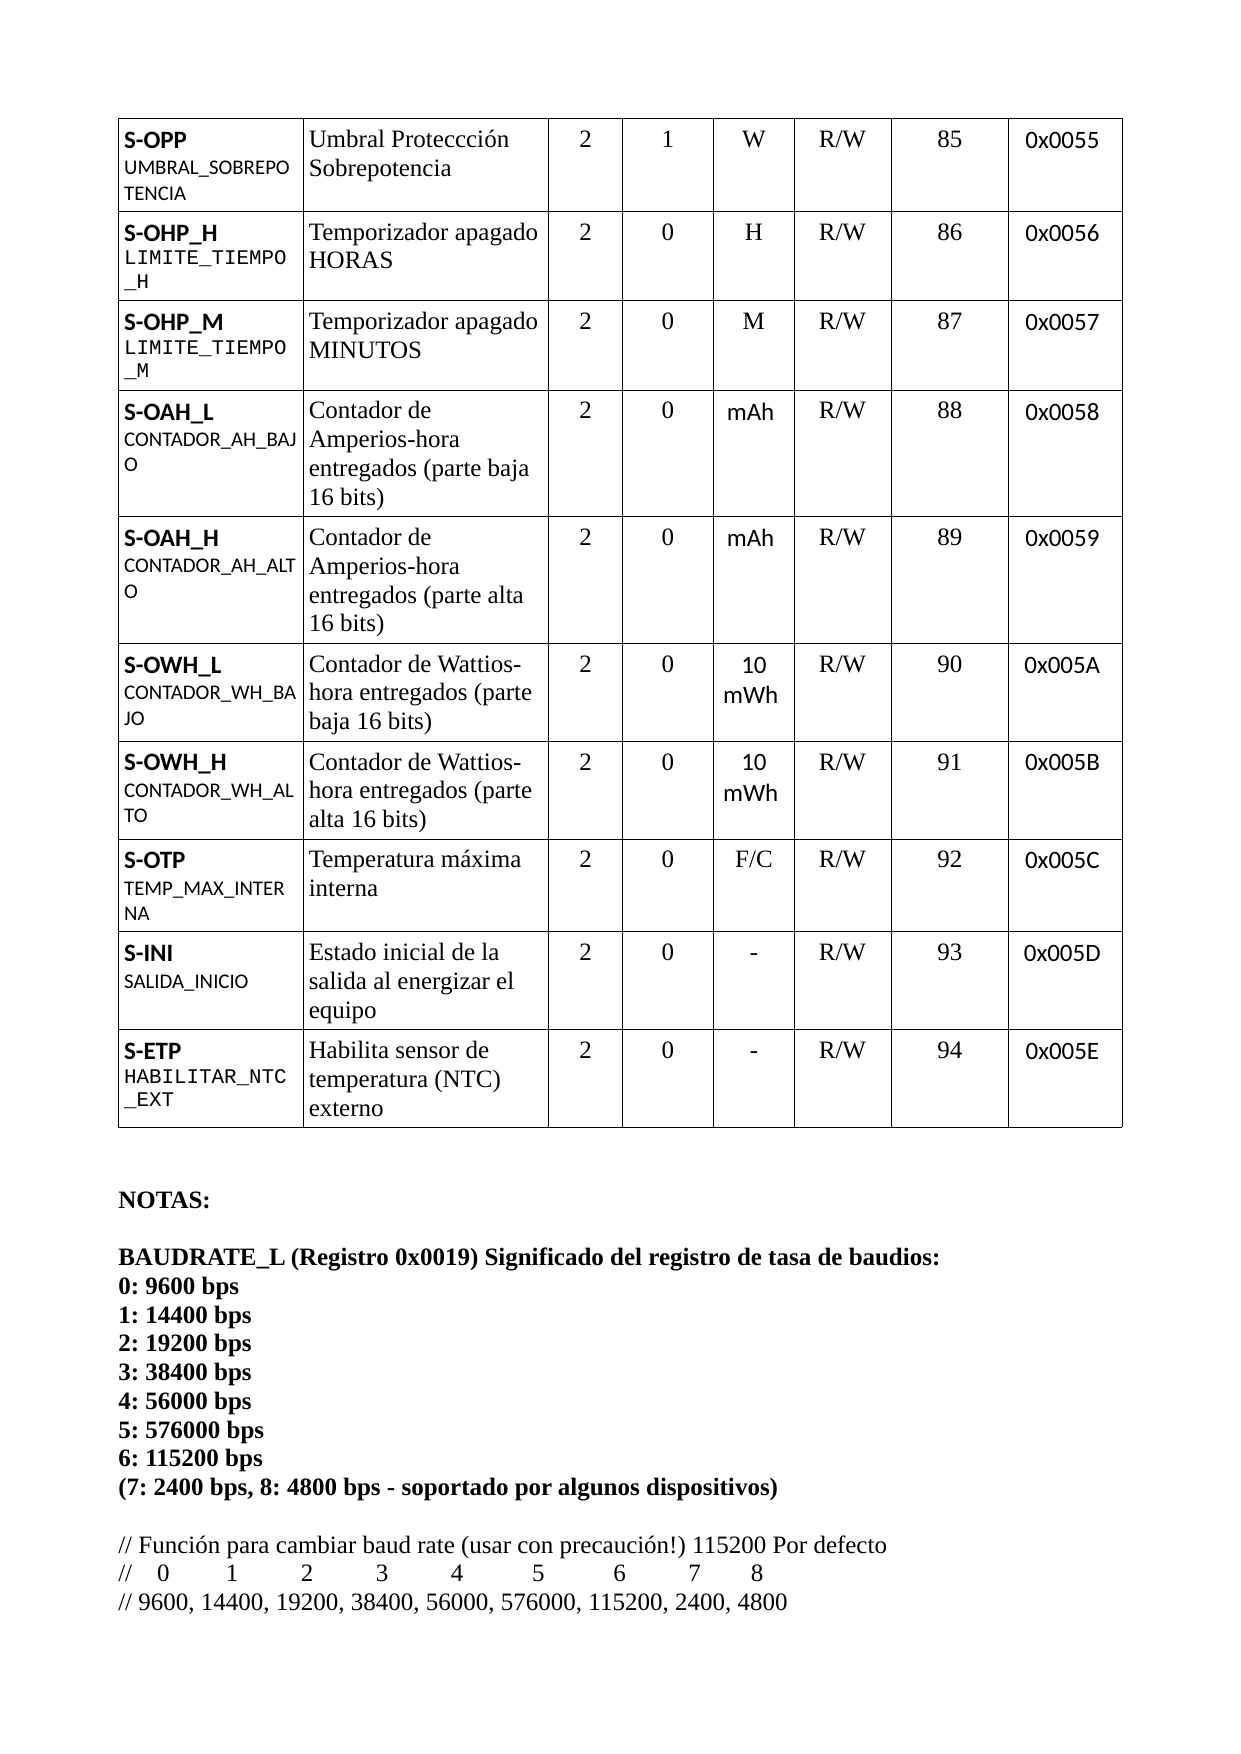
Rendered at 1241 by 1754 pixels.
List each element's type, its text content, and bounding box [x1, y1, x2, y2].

table_cell mAh [714, 517, 794, 643]
table_cell 2 [549, 391, 622, 516]
table_cell - [714, 1030, 794, 1127]
table_cell 2 [549, 212, 622, 300]
table_cell 85 [892, 119, 1008, 211]
table_cell 87 [892, 301, 1008, 390]
table_cell 0x005E [1009, 1030, 1122, 1127]
table_cell 0 [623, 1030, 713, 1127]
table_cell R/W [795, 212, 891, 300]
table_cell 2 [549, 742, 622, 838]
table_cell S-OAH_H CONTADOR_AH_ALTO [119, 517, 303, 643]
table_cell W [714, 119, 794, 211]
table_cell 0 [623, 301, 713, 390]
table_cell S-OHP_H LIMITE_TIEMPO_H [119, 212, 303, 300]
table_cell S-OWH_H CONTADOR_WH_ALTO [119, 742, 303, 838]
table_cell 0 [623, 212, 713, 300]
table_cell R/W [795, 742, 891, 838]
table_cell S-OTP TEMP_MAX_INTERNA [119, 840, 303, 931]
table_cell Temporizador apagado MINUTOS [304, 301, 548, 390]
text // 0 1 2 3 4 5 6 7 8 [118, 1558, 1122, 1587]
table_cell - [714, 932, 794, 1029]
table_cell S-OAH_L CONTADOR_AH_BAJO [119, 391, 303, 516]
table_cell 0x0059 [1009, 517, 1122, 643]
text // Función para cambiar baud rate (usar con precaución!) 115200 Por defecto [118, 1530, 1122, 1558]
table_cell 2 [549, 1030, 622, 1127]
table_cell 92 [892, 840, 1008, 931]
table_cell mAh [714, 391, 794, 516]
table_cell 94 [892, 1030, 1008, 1127]
table_cell 2 [549, 517, 622, 643]
table_cell R/W [795, 391, 891, 516]
table_cell S-OWH_L CONTADOR_WH_BAJO [119, 644, 303, 741]
table_cell F/C [714, 840, 794, 931]
table_cell 2 [549, 644, 622, 741]
table_cell Contador de Amperios-hora entregados (parte baja 16 bits) [304, 391, 548, 516]
table_cell 0 [623, 742, 713, 838]
table_cell R/W [795, 1030, 891, 1127]
table_cell 10 mWh [714, 644, 794, 741]
table_cell 86 [892, 212, 1008, 300]
table_cell Contador de Wattios-hora entregados (parte baja 16 bits) [304, 644, 548, 741]
table_cell 2 [549, 301, 622, 390]
table_cell 2 [549, 932, 622, 1029]
table_cell 89 [892, 517, 1008, 643]
table_cell 90 [892, 644, 1008, 741]
table_cell 2 [549, 840, 622, 931]
table_cell S-OHP_M LIMITE_TIEMPO_M [119, 301, 303, 390]
table_cell R/W [795, 932, 891, 1029]
table_cell 0x005A [1009, 644, 1122, 741]
table_cell Contador de Wattios-hora entregados (parte alta 16 bits) [304, 742, 548, 838]
table_cell 0x0055 [1009, 119, 1122, 211]
table_cell 0 [623, 840, 713, 931]
table_cell M [714, 301, 794, 390]
table_cell R/W [795, 840, 891, 931]
table_cell 0x0057 [1009, 301, 1122, 390]
table_cell 0 [623, 932, 713, 1029]
table_cell S-ETP HABILITAR_NTC_EXT [119, 1030, 303, 1127]
table_cell Habilita sensor de temperatura (NTC) externo [304, 1030, 548, 1127]
table_cell 2 [549, 119, 622, 211]
text BAUDRATE_L (Registro 0x0019) Significado del registro de tasa de baudios: 0: 9600 bps 1: 14400 bps 2: 19200 bps 3: 38400 bps 4: 56000 bps 5: 576000 bps 6: 115200 bps (7: 2400 bps, 8: 4800 bps - soportado por algunos dispositivos) [118, 1242, 1122, 1501]
table_cell 0x005C [1009, 840, 1122, 931]
table_cell H [714, 212, 794, 300]
table_cell Contador de Amperios-hora entregados (parte alta 16 bits) [304, 517, 548, 643]
table_cell Umbral Proteccción Sobrepotencia [304, 119, 548, 211]
table_cell 0 [623, 644, 713, 741]
table_cell S-INI SALIDA_INICIO [119, 932, 303, 1029]
table_cell 88 [892, 391, 1008, 516]
text NOTAS: [118, 1185, 1122, 1213]
table_cell R/W [795, 119, 891, 211]
text // 9600, 14400, 19200, 38400, 56000, 576000, 115200, 2400, 4800 [118, 1587, 1122, 1616]
table_cell 93 [892, 932, 1008, 1029]
table_cell 10 mWh [714, 742, 794, 838]
table_cell S-OPP UMBRAL_SOBREPOTENCIA [119, 119, 303, 211]
table_cell 1 [623, 119, 713, 211]
table_cell R/W [795, 644, 891, 741]
table_cell 0x005D [1009, 932, 1122, 1029]
table_cell 91 [892, 742, 1008, 838]
table_cell 0x0056 [1009, 212, 1122, 300]
table_cell 0 [623, 391, 713, 516]
table_cell 0x005B [1009, 742, 1122, 838]
table_cell 0 [623, 517, 713, 643]
table_cell 0x0058 [1009, 391, 1122, 516]
table_cell R/W [795, 517, 891, 643]
table_cell Estado inicial de la salida al energizar el equipo [304, 932, 548, 1029]
table_cell Temperatura máxima interna [304, 840, 548, 931]
table_cell R/W [795, 301, 891, 390]
table_cell Temporizador apagado HORAS [304, 212, 548, 300]
